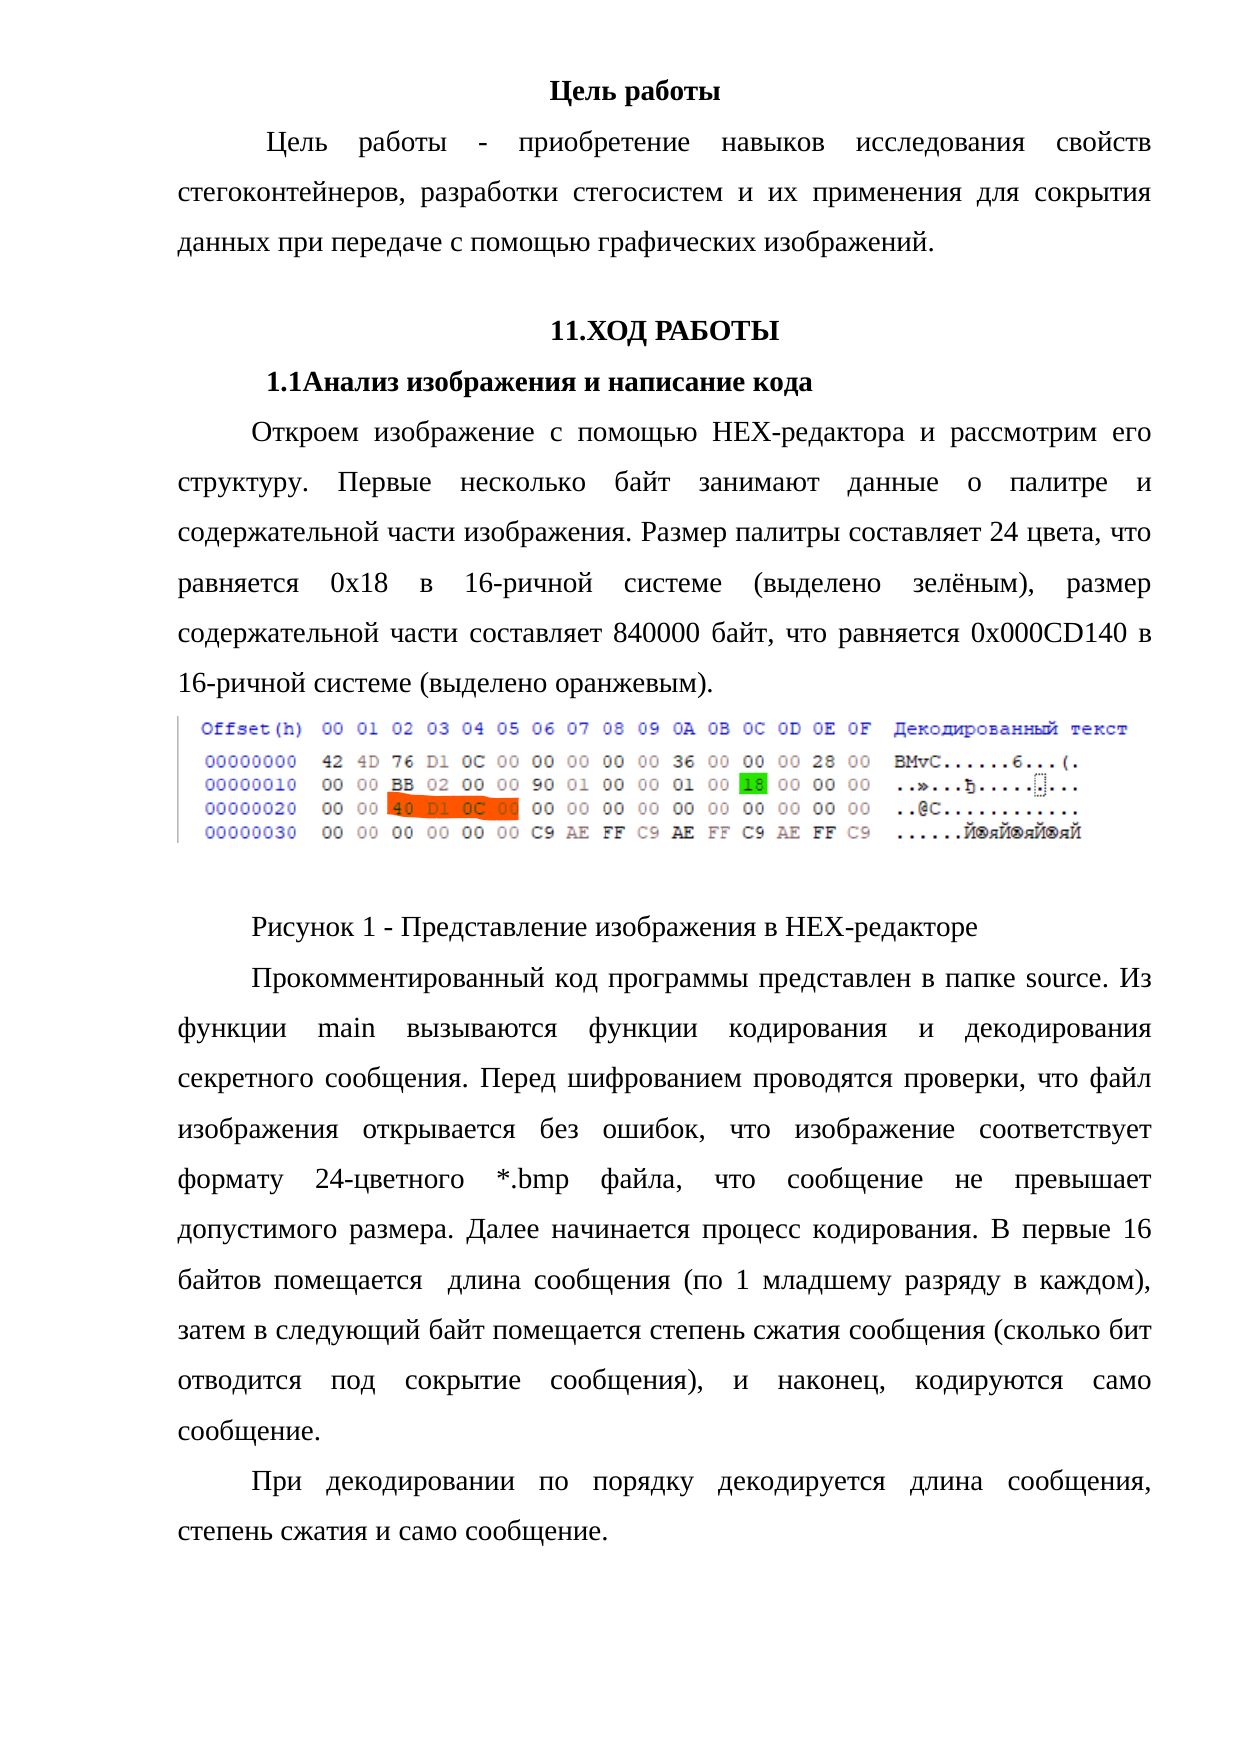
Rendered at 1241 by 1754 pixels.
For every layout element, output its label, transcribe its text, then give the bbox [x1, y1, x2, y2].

text Рисунок 1 - Представление изображения в HEX-редакторе [177, 910, 1152, 943]
subtitle 1.ход работы [177, 313, 1152, 347]
text Откроем изображение с помощью HEX-редактора и рассмотрим его структуру. Первые несколько байт занимают данные о палитре и содержательной части изображения. Размер палитры составляет 24 цвета, что равняется 0х18 в 16-ричной системе (выделено зелёным), размер содержательной части составляет 840000 байт, что равняется 0х000CD140 в 16-ричной системе (выделено оранжевым). [177, 414, 1152, 699]
subtitle Анализ изображения и написание кода [266, 364, 1152, 397]
list Цель работы [118, 74, 1152, 107]
text Прокомментированный код программы представлен в папке source. Из функции main вызываются функции кодирования и декодирования секретного сообщения. Перед шифрованием проводятся проверки, что файл изображения открывается без ошибок, что изображение соответствует формату 24-цветного *.bmp файла, что сообщение не превышает допустимого размера. Далее начинается процесс кодирования. В первые 16 байтов помещается длина сообщения (по 1 младшему разряду в каждом), затем в следующий байт помещается степень сжатия сообщения (сколько бит отводится под сокрытие сообщения), и наконец, кодируются само сообщение. [177, 960, 1152, 1446]
picture [177, 716, 1152, 843]
text При декодировании по порядку декодируется длина сообщения, степень сжатия и само сообщение. [177, 1463, 1152, 1547]
text Цель работы - приобретение навыков исследования свойств стегоконтейнеров, разработки стегосистем и их применения для сокрытия данных при передаче с помощью графических изображений. [177, 124, 1152, 258]
